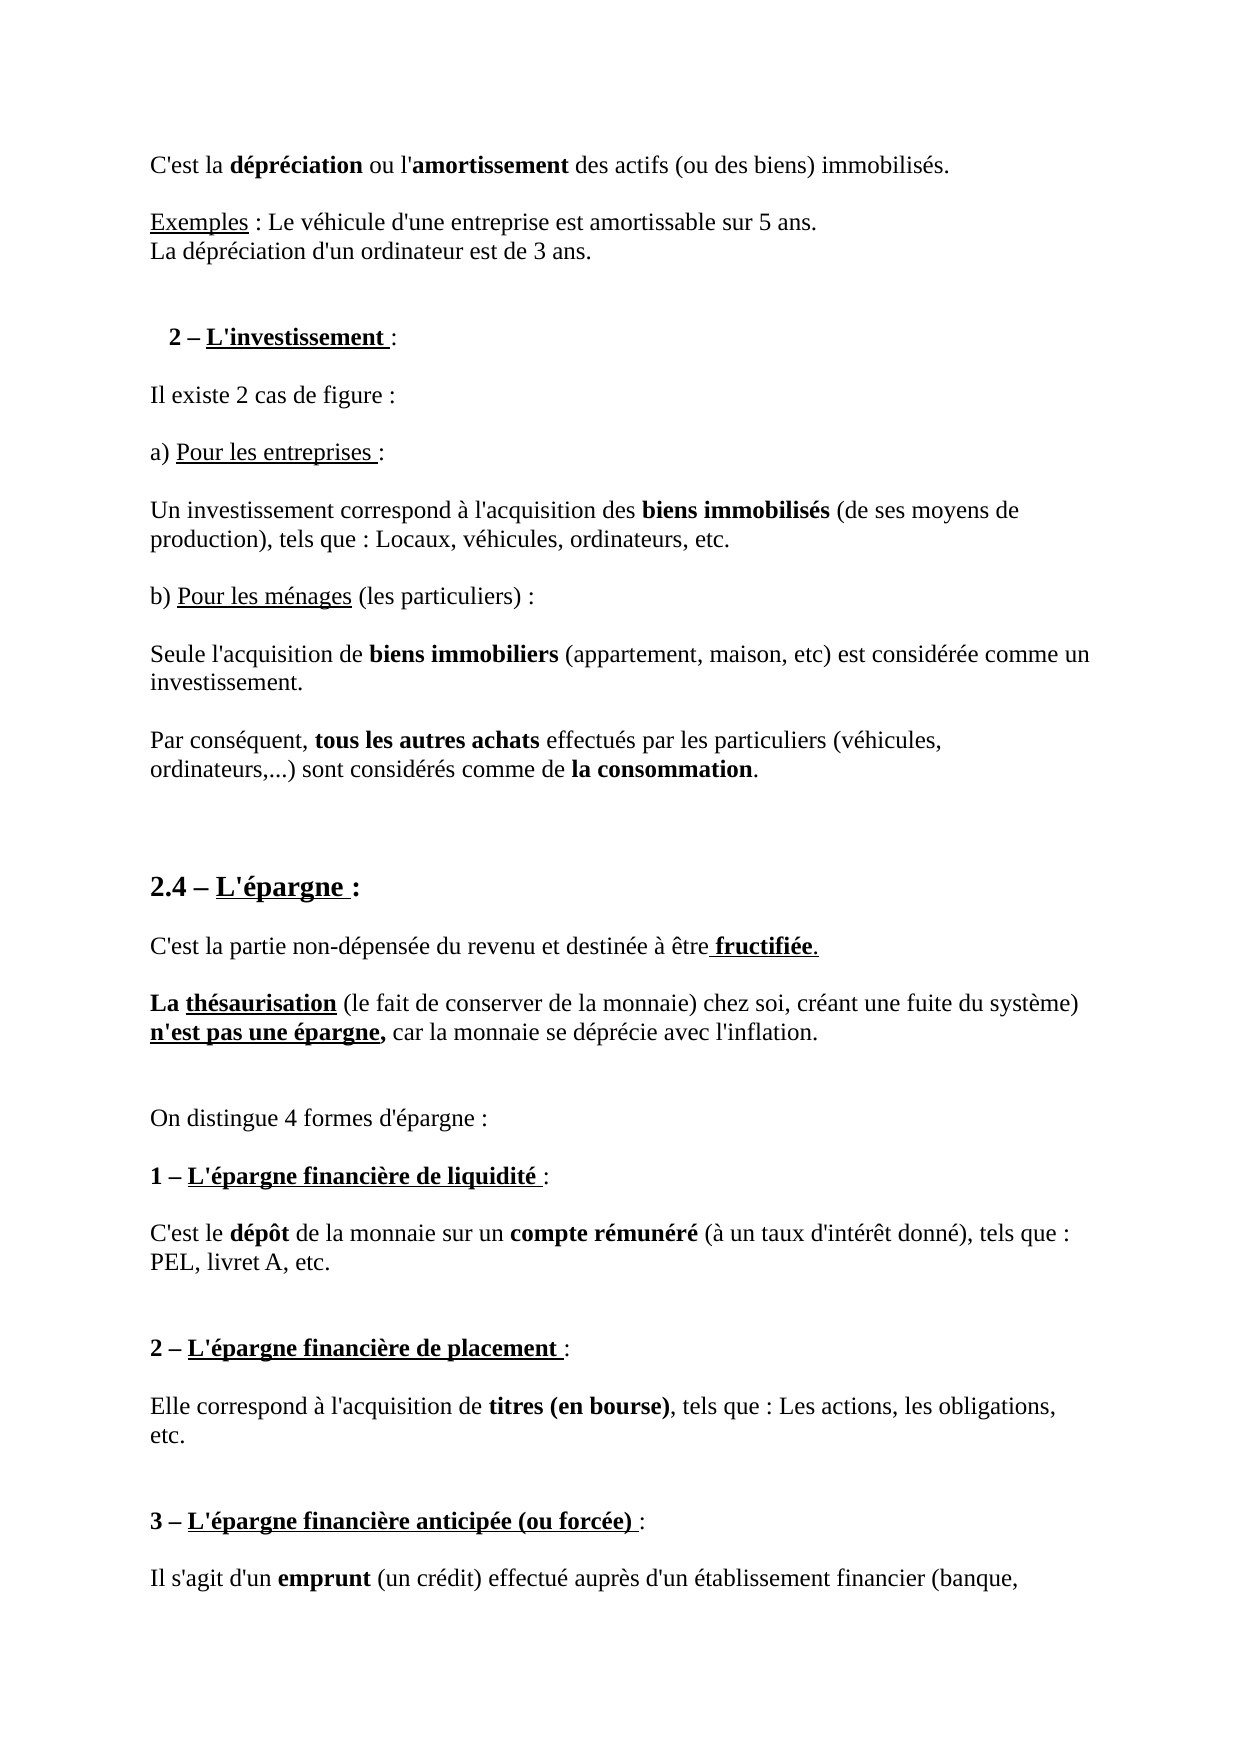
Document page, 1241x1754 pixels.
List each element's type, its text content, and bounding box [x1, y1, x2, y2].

text investissement. [150, 667, 1090, 696]
text 2 – L'épargne financière de placement : [150, 1333, 1090, 1362]
text La thésaurisation (le fait de conserver de la monnaie) chez soi, créant une fuite du système) n'est pas une épargne, car la monnaie se déprécie avec l'inflation. [150, 988, 1090, 1046]
text Exemples : Le véhicule d'une entreprise est amortissable sur 5 ans. [150, 207, 1090, 236]
text Seule l'acquisition de biens immobiliers (appartement, maison, etc) est considérée comme un [150, 639, 1090, 667]
text La dépréciation d'un ordinateur est de 3 ans. [150, 236, 1090, 265]
text On distingue 4 formes d'épargne : [150, 1103, 1090, 1132]
text Par conséquent, tous les autres achats effectués par les particuliers (véhicules, ordinateurs,...) sont considérés comme de la consommation. [150, 725, 1090, 782]
text C'est le dépôt de la monnaie sur un compte rémunéré (à un taux d'intérêt donné), tels que : PEL, livret A, etc. [150, 1218, 1090, 1276]
text Il existe 2 cas de figure : [150, 380, 1090, 409]
text C'est la dépréciation ou l'amortissement des actifs (ou des biens) immobilisés. [150, 150, 1090, 179]
text Un investissement correspond à l'acquisition des biens immobilisés (de ses moyens de production), tels que : Locaux, véhicules, ordinateurs, etc. [150, 495, 1090, 552]
text Elle correspond à l'acquisition de titres (en bourse), tels que : Les actions, les obligations, etc. [150, 1391, 1090, 1448]
text Il s'agit d'un emprunt (un crédit) effectué auprès d'un établissement financier (banque, [150, 1563, 1090, 1592]
text 2.4 – L'épargne : [150, 869, 1090, 902]
text 3 – L'épargne financière anticipée (ou forcée) : [150, 1506, 1090, 1535]
text C'est la partie non-dépensée du revenu et destinée à être fructifiée. [150, 931, 1090, 960]
text 1 – L'épargne financière de liquidité : [150, 1161, 1090, 1190]
text 2 – L'investissement : [150, 322, 1090, 351]
text a) Pour les entreprises : [150, 437, 1090, 466]
text b) Pour les ménages (les particuliers) : [150, 581, 1090, 610]
